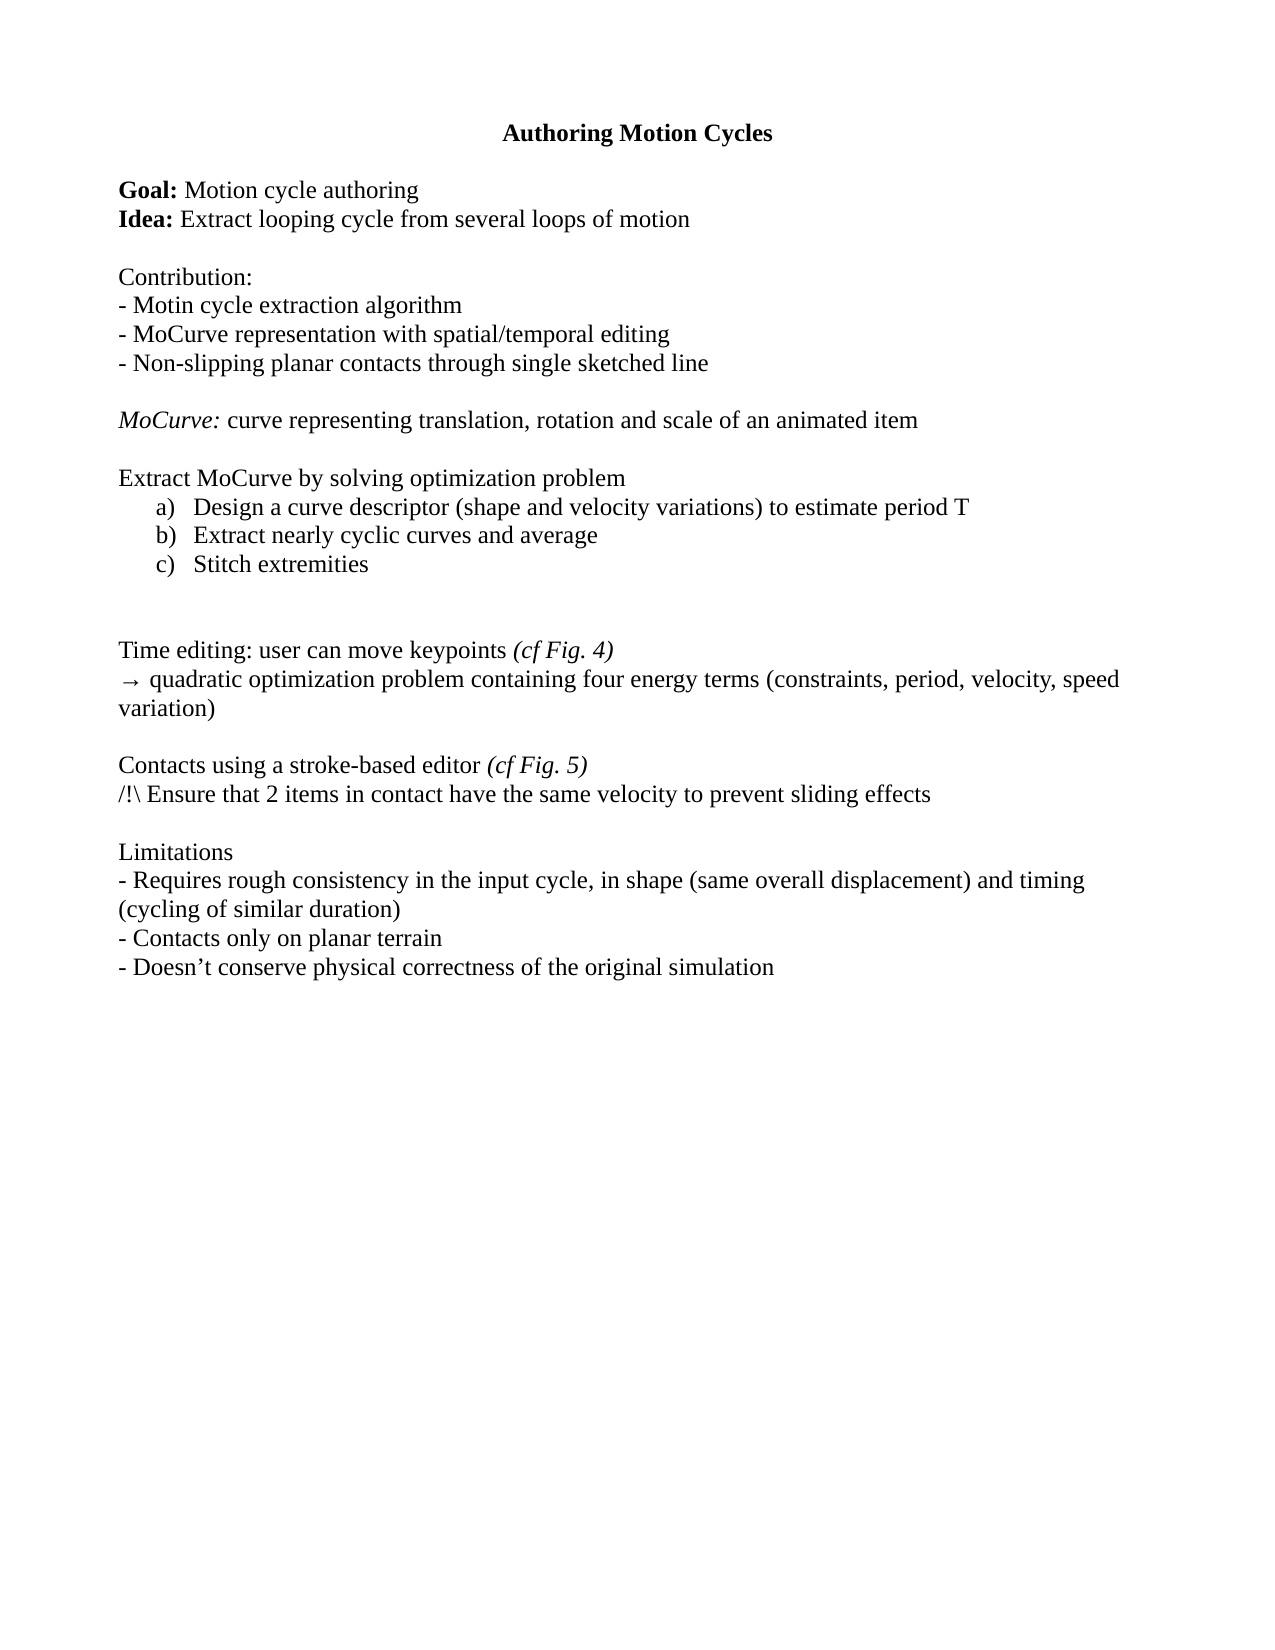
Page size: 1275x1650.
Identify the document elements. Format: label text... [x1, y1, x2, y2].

text Goal: Motion cycle authoring [118, 176, 1157, 204]
text - Doesn’t conserve physical correctness of the original simulation [118, 952, 1157, 981]
text - Motin cycle extraction algorithm [118, 291, 1157, 319]
text - Contacts only on planar terrain [118, 923, 1157, 952]
list Extract nearly cyclic curves and average [156, 521, 1157, 549]
text Time editing: user can move keypoints (cf Fig. 4) [118, 636, 1157, 664]
text Limitations [118, 837, 1157, 866]
text Authoring Motion Cycles [118, 118, 1157, 147]
text → quadratic optimization problem containing four energy terms (constraints, period, velocity, speed variation) [118, 664, 1157, 722]
text Contribution: [118, 262, 1157, 291]
text Contacts using a stroke-based editor (cf Fig. 5) [118, 751, 1157, 779]
text MoCurve: curve representing translation, rotation and scale of an animated item [118, 406, 1157, 434]
list Stitch extremities [156, 549, 1157, 578]
text - MoCurve representation with spatial/temporal editing [118, 319, 1157, 348]
text Idea: Extract looping cycle from several loops of motion [118, 204, 1157, 233]
text /!\ Ensure that 2 items in contact have the same velocity to prevent sliding effects [118, 779, 1157, 808]
text Extract MoCurve by solving optimization problem [118, 463, 1157, 492]
list Design a curve descriptor (shape and velocity variations) to estimate period T [156, 492, 1157, 521]
text - Non-slipping planar contacts through single sketched line [118, 348, 1157, 377]
text - Requires rough consistency in the input cycle, in shape (same overall displacement) and timing (cycling of similar duration) [118, 866, 1157, 923]
